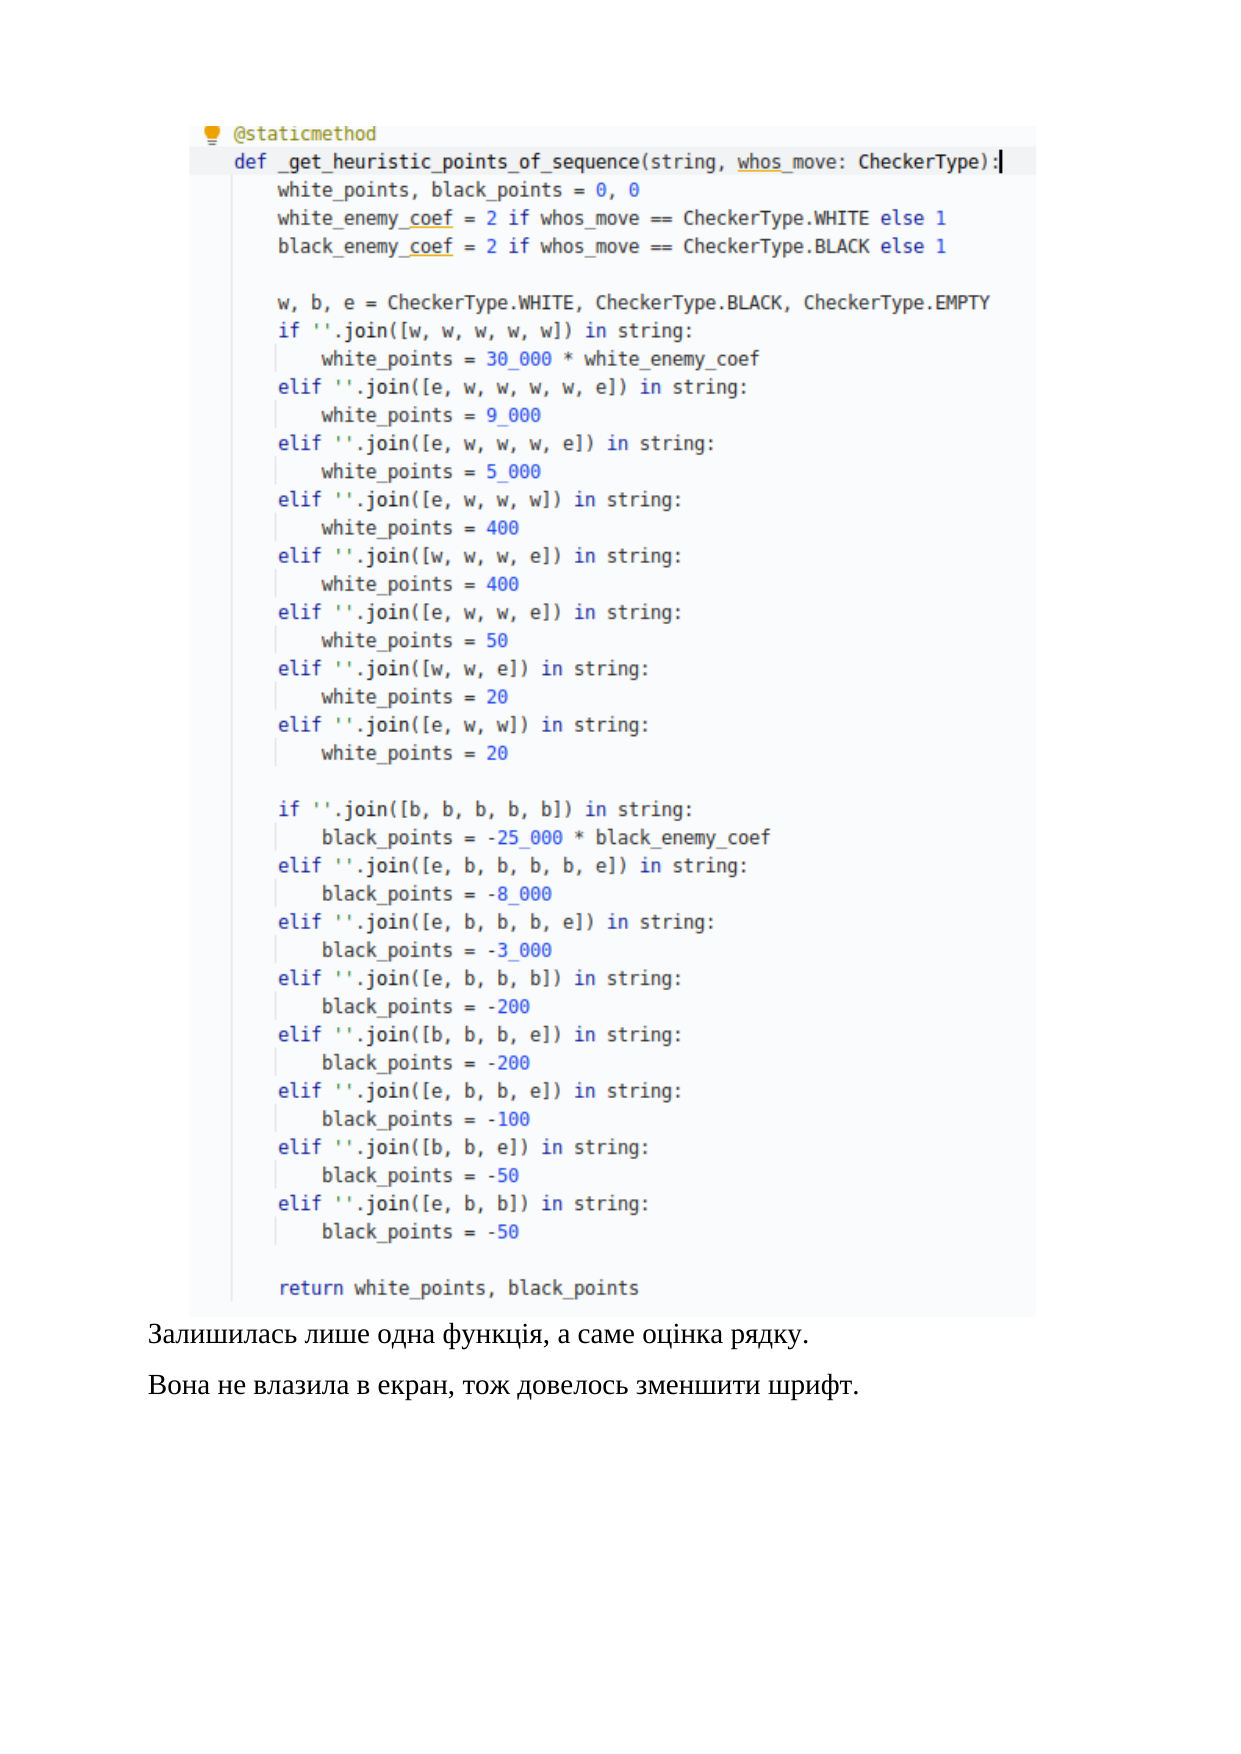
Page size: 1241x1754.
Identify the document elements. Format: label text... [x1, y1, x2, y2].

picture [189, 126, 1037, 1317]
text Вона не влазила в екран, тож довелось зменшити шрифт. [148, 1367, 1152, 1400]
text Залишилась лише одна функція, а саме оцінка рядку. [148, 118, 1152, 1350]
